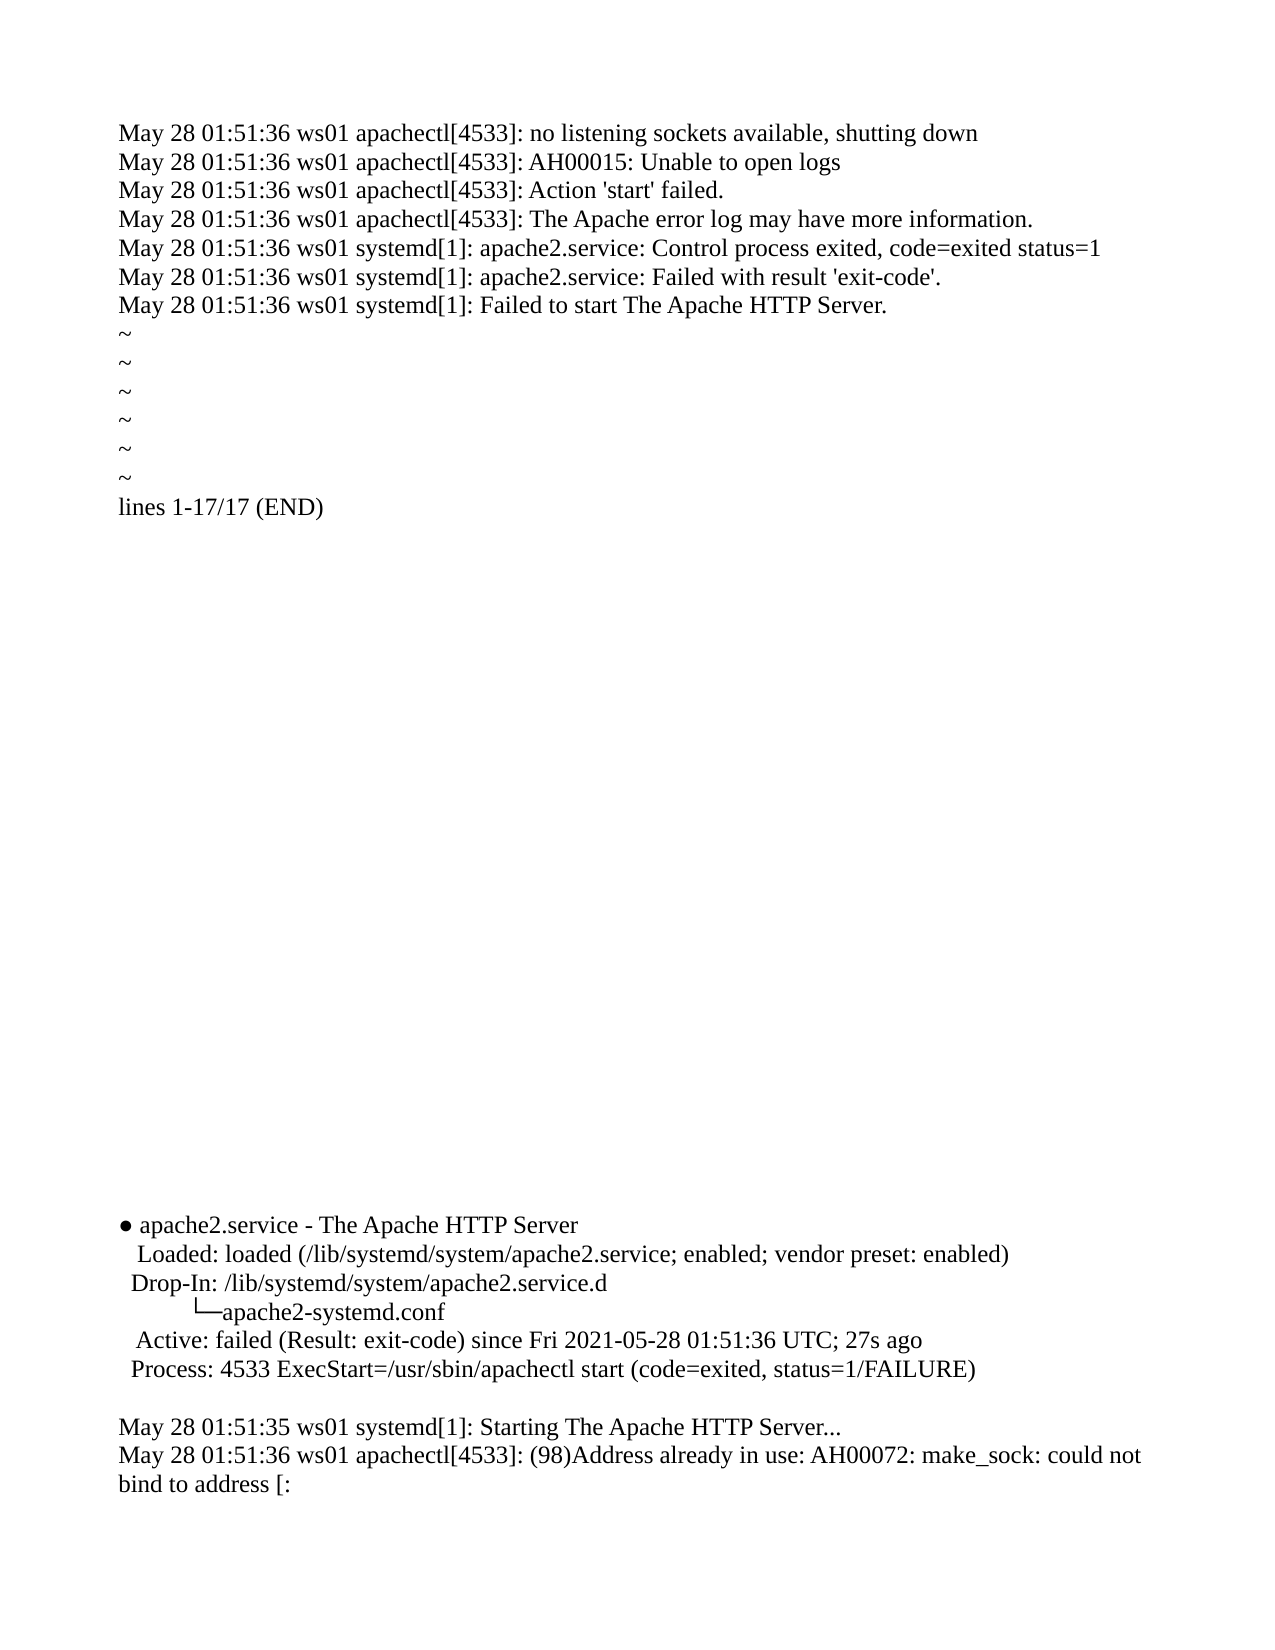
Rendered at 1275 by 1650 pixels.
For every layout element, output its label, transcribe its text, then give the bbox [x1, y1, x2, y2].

text ~ [118, 319, 1157, 348]
text ~ [118, 348, 1157, 377]
text └─apache2-systemd.conf [118, 1297, 1157, 1326]
text ● apache2.service - The Apache HTTP Server [118, 1211, 1157, 1239]
text ~ [118, 434, 1157, 463]
text May 28 01:51:36 ws01 apachectl[4533]: AH00015: Unable to open logs [118, 147, 1157, 176]
text ~ [118, 377, 1157, 406]
text Loaded: loaded (/lib/systemd/system/apache2.service; enabled; vendor preset: enabled) [118, 1239, 1157, 1268]
text May 28 01:51:36 ws01 apachectl[4533]: Action 'start' failed. [118, 176, 1157, 204]
text Active: failed (Result: exit-code) since Fri 2021-05-28 01:51:36 UTC; 27s ago [118, 1326, 1157, 1354]
text Drop-In: /lib/systemd/system/apache2.service.d [118, 1268, 1157, 1297]
text May 28 01:51:36 ws01 apachectl[4533]: The Apache error log may have more information. [118, 204, 1157, 233]
text May 28 01:51:36 ws01 apachectl[4533]: no listening sockets available, shutting down [118, 118, 1157, 147]
text lines 1-17/17 (END) [118, 492, 1157, 521]
text May 28 01:51:36 ws01 systemd[1]: Failed to start The Apache HTTP Server. [118, 291, 1157, 319]
text Process: 4533 ExecStart=/usr/sbin/apachectl start (code=exited, status=1/FAILURE) [118, 1354, 1157, 1383]
text May 28 01:51:36 ws01 systemd[1]: apache2.service: Failed with result 'exit-code'. [118, 262, 1157, 291]
text ~ [118, 463, 1157, 492]
text May 28 01:51:36 ws01 systemd[1]: apache2.service: Control process exited, code=exited status=1 [118, 233, 1157, 262]
text May 28 01:51:36 ws01 apachectl[4533]: (98)Address already in use: AH00072: make_sock: could not bind to address [: [118, 1441, 1157, 1498]
text May 28 01:51:35 ws01 systemd[1]: Starting The Apache HTTP Server... [118, 1412, 1157, 1441]
text ~ [118, 406, 1157, 434]
